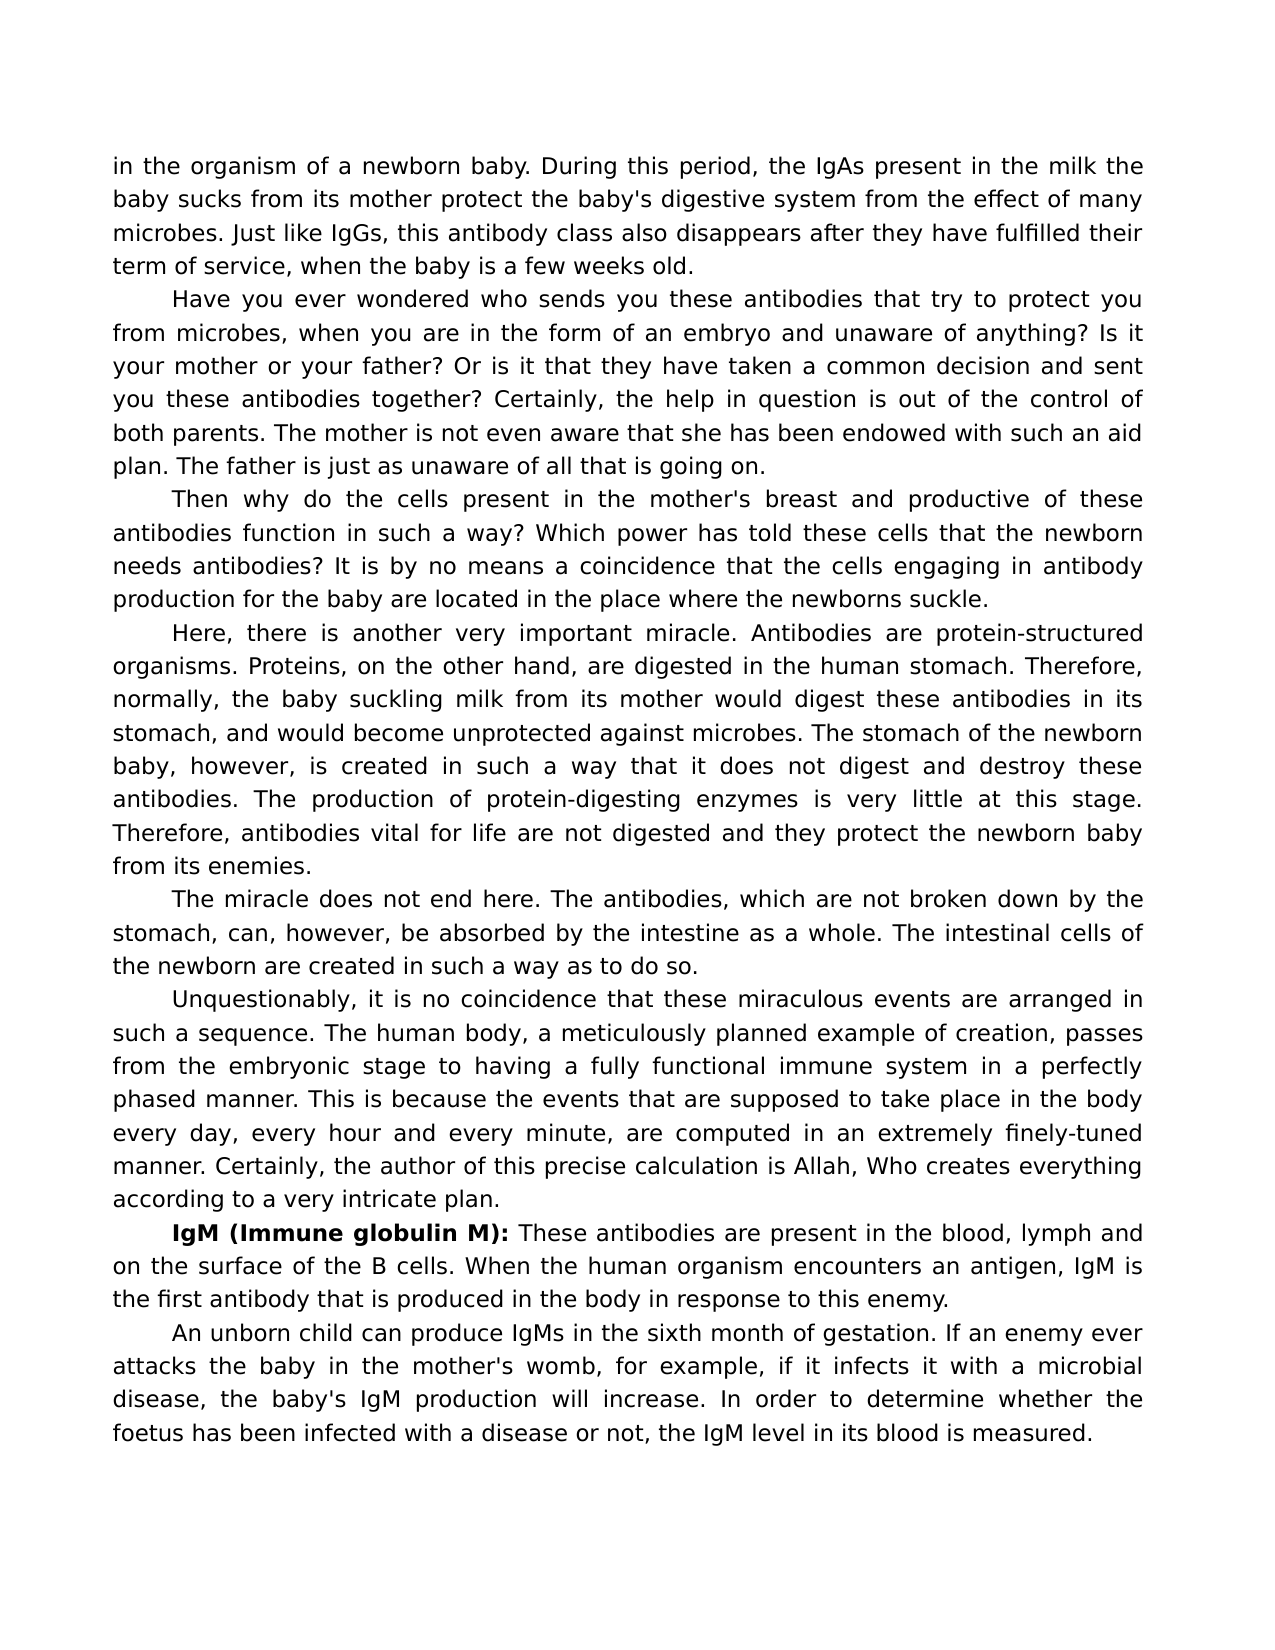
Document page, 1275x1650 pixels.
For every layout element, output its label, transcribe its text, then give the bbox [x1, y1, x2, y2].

text The miracle does not end here. The antibodies, which are not broken down by the stomach, can, however, be absorbed by the intestine as a whole. The intestinal cells of the newborn are created in such a way as to do so. [112, 881, 1145, 981]
text Then why do the cells present in the mother's breast and productive of these antibodies function in such a way? Which power has told these cells that the newborn needs antibodies? It is by no means a coincidence that the cells engaging in antibody production for the baby are located in the place where the newborns suckle. [112, 481, 1145, 614]
text IgM (Immune globulin M): These antibodies are present in the blood, lymph and on the surface of the B cells. When the human organism encounters an antigen, IgM is the first antibody that is produced in the body in response to this enemy. [112, 1214, 1145, 1314]
text Unquestionably, it is no coincidence that these miraculous events are arranged in such a sequence. The human body, a meticulously planned example of creation, passes from the embryonic stage to having a fully functional immune system in a perfectly phased manner. This is because the events that are supposed to take place in the body every day, every hour and every minute, are computed in an extremely finely-tuned manner. Certainly, the author of this precise calculation is Allah, Who creates everything according to a very intricate plan. [112, 981, 1145, 1214]
text in the organism of a newborn baby. During this period, the IgAs present in the milk the baby sucks from its mother protect the baby's digestive system from the effect of many microbes. Just like IgGs, this antibody class also disappears after they have fulfilled their term of service, when the baby is a few weeks old. [112, 148, 1145, 281]
text An unborn child can produce IgMs in the sixth month of gestation. If an enemy ever attacks the baby in the mother's womb, for example, if it infects it with a microbial disease, the baby's IgM production will increase. In order to determine whether the foetus has been infected with a disease or not, the IgM level in its blood is measured. [112, 1314, 1145, 1448]
text Here, there is another very important miracle. Antibodies are protein-structured organisms. Proteins, on the other hand, are digested in the human stomach. Therefore, normally, the baby suckling milk from its mother would digest these antibodies in its stomach, and would become unprotected against microbes. The stomach of the newborn baby, however, is created in such a way that it does not digest and destroy these antibodies. The production of protein-digesting enzymes is very little at this stage. Therefore, antibodies vital for life are not digested and they protect the newborn baby from its enemies. [112, 614, 1145, 881]
text Have you ever wondered who sends you these antibodies that try to protect you from microbes, when you are in the form of an embryo and unaware of anything? Is it your mother or your father? Or is it that they have taken a common decision and sent you these antibodies together? Certainly, the help in question is out of the control of both parents. The mother is not even aware that she has been endowed with such an aid plan. The father is just as unaware of all that is going on. [112, 281, 1145, 481]
